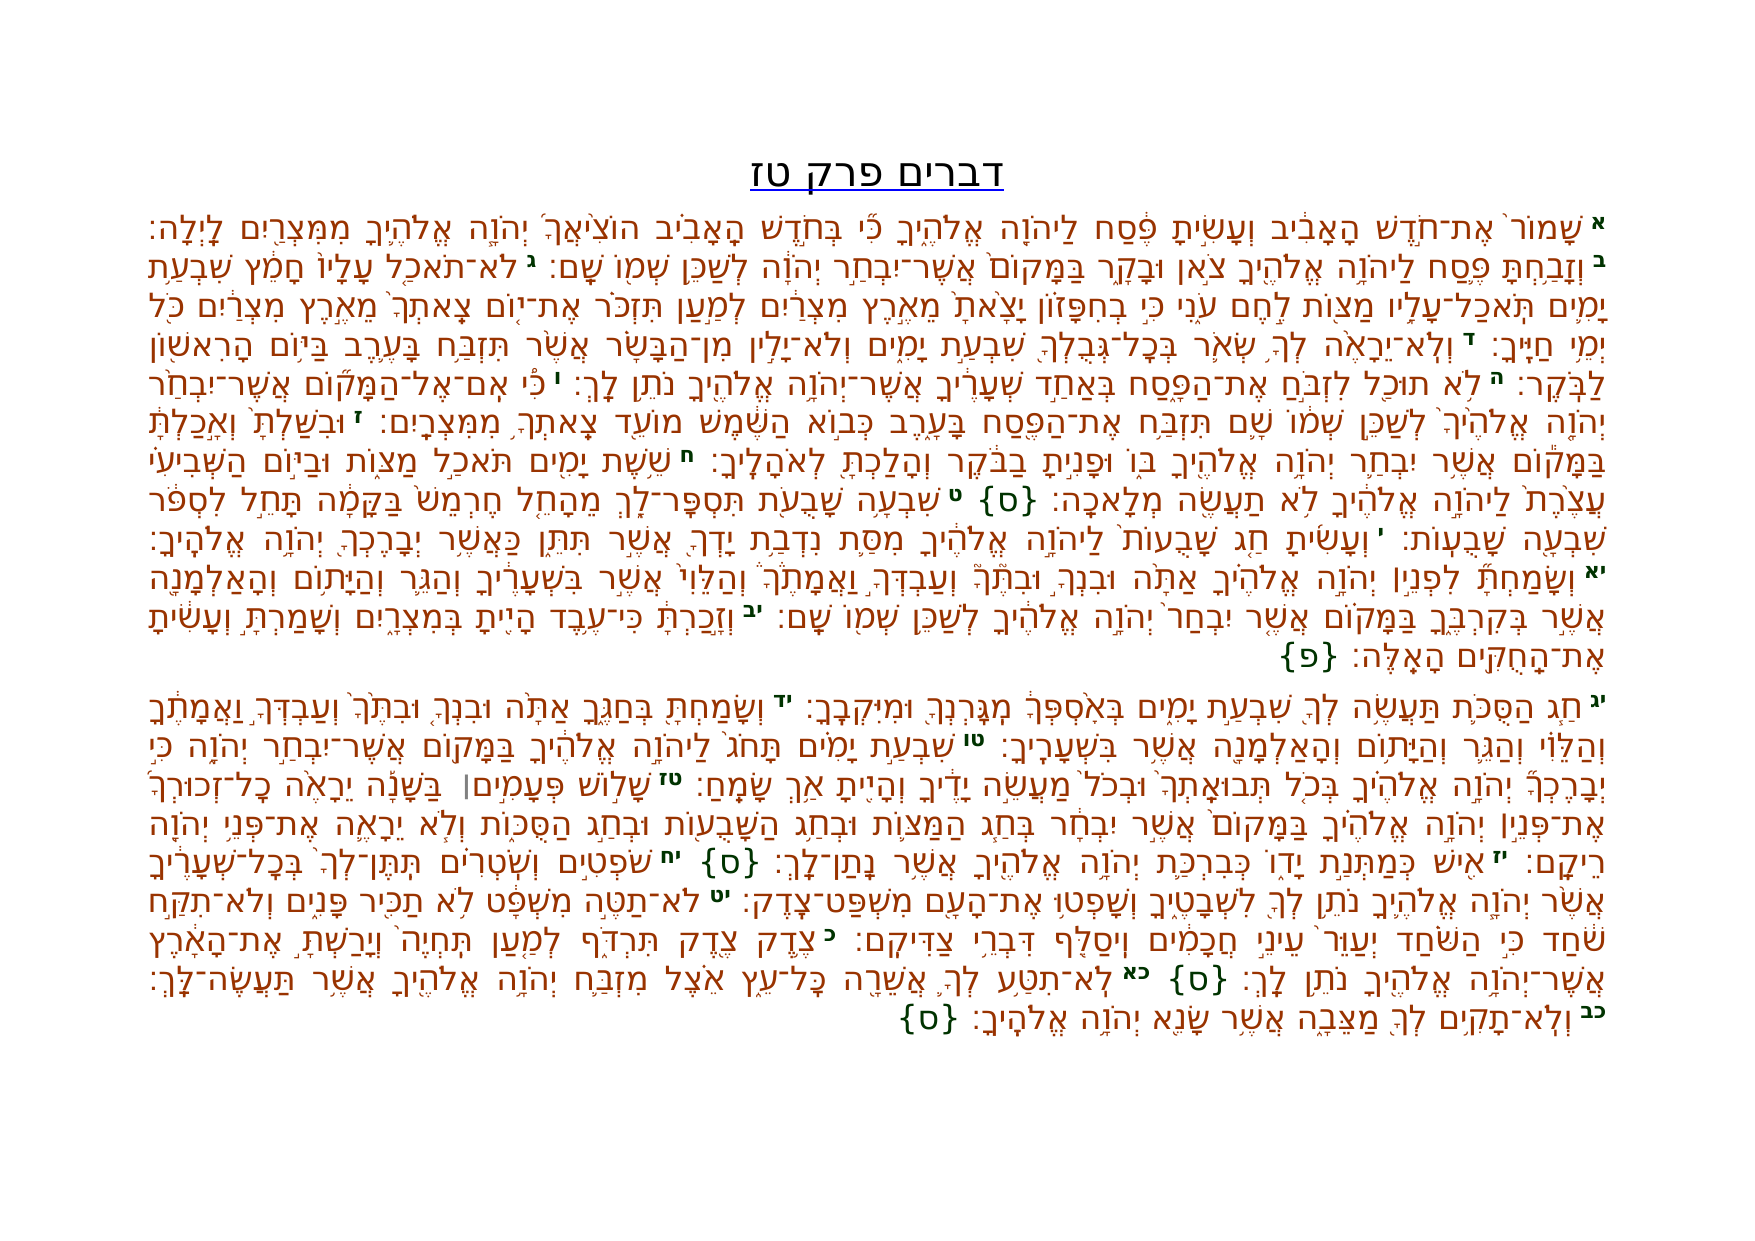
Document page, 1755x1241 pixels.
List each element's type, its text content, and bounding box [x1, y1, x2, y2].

text דברים פרק טז [148, 148, 1606, 196]
text יג חַ֧ג הַסֻּכֹּ֛ת תַּעֲשֶׂ֥ה לְךָ֖ שִׁבְעַ֣ת יָמִ֑ים בְּאׇ֨סְפְּךָ֔ מִֽגׇּרְנְךָ֖ וּמִיִּקְבֶֽךָ׃ יד וְשָׂמַחְתָּ֖ בְּחַגֶּ֑ךָ אַתָּ֨ה וּבִנְךָ֤ וּבִתֶּ֙ךָ֙ וְעַבְדְּךָ֣ וַאֲמָתֶ֔ךָ וְהַלֵּוִ֗י וְהַגֵּ֛ר וְהַיָּת֥וֹם וְהָאַלְמָנָ֖ה אֲשֶׁ֥ר בִּשְׁעָרֶֽיךָ׃ טו שִׁבְעַ֣ת יָמִ֗ים תָּחֹג֙ לַיהֹוָ֣ה אֱלֹהֶ֔יךָ בַּמָּק֖וֹם אֲשֶׁר־יִבְחַ֣ר יְהֹוָ֑ה כִּ֣י יְבָרֶכְךָ֞ יְהֹוָ֣ה אֱלֹהֶ֗יךָ בְּכֹ֤ל תְּבוּאָֽתְךָ֙ וּבְכֹל֙ מַעֲשֵׂ֣ה יָדֶ֔יךָ וְהָיִ֖יתָ אַ֥ךְ שָׂמֵֽחַ׃ טז שָׁל֣וֹשׁ פְּעָמִ֣ים׀ בַּשָּׁנָ֡ה יֵרָאֶ֨ה כׇל־זְכוּרְךָ֜ אֶת־פְּנֵ֣י׀ יְהֹוָ֣ה אֱלֹהֶ֗יךָ בַּמָּקוֹם֙ אֲשֶׁ֣ר יִבְחָ֔ר בְּחַ֧ג הַמַּצּ֛וֹת וּבְחַ֥ג הַשָּׁבֻע֖וֹת וּבְחַ֣ג הַסֻּכּ֑וֹת וְלֹ֧א יֵרָאֶ֛ה אֶת־פְּנֵ֥י יְהֹוָ֖ה רֵיקָֽם׃ יז אִ֖ישׁ כְּמַתְּנַ֣ת יָד֑וֹ כְּבִרְכַּ֛ת יְהֹוָ֥ה אֱלֹהֶ֖יךָ אֲשֶׁ֥ר נָֽתַן־לָֽךְ׃ {ס} יח שֹׁפְטִ֣ים וְשֹֽׁטְרִ֗ים תִּֽתֶּן־לְךָ֙ בְּכׇל־שְׁעָרֶ֔יךָ אֲשֶׁ֨ר יְהֹוָ֧ה אֱלֹהֶ֛יךָ נֹתֵ֥ן לְךָ֖ לִשְׁבָטֶ֑יךָ וְשָׁפְט֥וּ אֶת־הָעָ֖ם מִשְׁפַּט־צֶֽדֶק׃ יט לֹא־תַטֶּ֣ה מִשְׁפָּ֔ט לֹ֥א תַכִּ֖יר פָּנִ֑ים וְלֹא־תִקַּ֣ח שֹׁ֔חַד כִּ֣י הַשֹּׁ֗חַד יְעַוֵּר֙ עֵינֵ֣י חֲכָמִ֔ים וִֽיסַלֵּ֖ף דִּבְרֵ֥י צַדִּיקִֽם׃ כ צֶ֥דֶק צֶ֖דֶק תִּרְדֹּ֑ף לְמַ֤עַן תִּֽחְיֶה֙ וְיָרַשְׁתָּ֣ אֶת־הָאָ֔רֶץ אֲשֶׁר־יְהֹוָ֥ה אֱלֹהֶ֖יךָ נֹתֵ֥ן לָֽךְ׃ {ס} כא לֹֽא־תִטַּ֥ע לְךָ֛ אֲשֵׁרָ֖ה כׇּל־עֵ֑ץ אֵ֗צֶל מִזְבַּ֛ח יְהֹוָ֥ה אֱלֹהֶ֖יךָ אֲשֶׁ֥ר תַּעֲשֶׂה־לָּֽךְ׃ כב וְלֹֽא־תָקִ֥ים לְךָ֖ מַצֵּבָ֑ה אֲשֶׁ֥ר שָׂנֵ֖א יְהֹוָ֥ה אֱלֹהֶֽיךָ׃ {ס} [148, 687, 1606, 1037]
text א שָׁמוֹר֙ אֶת־חֹ֣דֶשׁ הָאָבִ֔יב וְעָשִׂ֣יתָ פֶּ֔סַח לַיהֹוָ֖ה אֱלֹהֶ֑יךָ כִּ֞י בְּחֹ֣דֶשׁ הָֽאָבִ֗יב הוֹצִ֨יאֲךָ֜ יְהֹוָ֧ה אֱלֹהֶ֛יךָ מִמִּצְרַ֖יִם לָֽיְלָה׃ ב וְזָבַ֥חְתָּ פֶּ֛סַח לַיהֹוָ֥ה אֱלֹהֶ֖יךָ צֹ֣אן וּבָקָ֑ר בַּמָּקוֹם֙ אֲשֶׁר־יִבְחַ֣ר יְהֹוָ֔ה לְשַׁכֵּ֥ן שְׁמ֖וֹ שָֽׁם׃ ג לֹא־תֹאכַ֤ל עָלָיו֙ חָמֵ֔ץ שִׁבְעַ֥ת יָמִ֛ים תֹּֽאכַל־עָלָ֥יו מַצּ֖וֹת לֶ֣חֶם עֹ֑נִי כִּ֣י בְחִפָּז֗וֹן יָצָ֙אתָ֙ מֵאֶ֣רֶץ מִצְרַ֔יִם לְמַ֣עַן תִּזְכֹּ֗ר אֶת־י֤וֹם צֵֽאתְךָ֙ מֵאֶ֣רֶץ מִצְרַ֔יִם כֹּ֖ל יְמֵ֥י חַיֶּֽיךָ׃ ד וְלֹֽא־יֵרָאֶ֨ה לְךָ֥ שְׂאֹ֛ר בְּכׇל־גְּבֻלְךָ֖ שִׁבְעַ֣ת יָמִ֑ים וְלֹא־יָלִ֣ין מִן־הַבָּשָׂ֗ר אֲשֶׁ֨ר תִּזְבַּ֥ח בָּעֶ֛רֶב בַּיּ֥וֹם הָרִאשׁ֖וֹן לַבֹּֽקֶר׃ ה לֹ֥א תוּכַ֖ל לִזְבֹּ֣חַ אֶת־הַפָּ֑סַח בְּאַחַ֣ד שְׁעָרֶ֔יךָ אֲשֶׁר־יְהֹוָ֥ה אֱלֹהֶ֖יךָ נֹתֵ֥ן לָֽךְ׃ ו כִּ֠י אִֽם־אֶל־הַמָּק֞וֹם אֲשֶׁר־יִבְחַ֨ר יְהֹוָ֤ה אֱלֹהֶ֙יךָ֙ לְשַׁכֵּ֣ן שְׁמ֔וֹ שָׁ֛ם תִּזְבַּ֥ח אֶת־הַפֶּ֖סַח בָּעָ֑רֶב כְּב֣וֹא הַשֶּׁ֔מֶשׁ מוֹעֵ֖ד צֵֽאתְךָ֥ מִמִּצְרָֽיִם׃ ז וּבִשַּׁלְתָּ֙ וְאָ֣כַלְתָּ֔ בַּמָּק֕וֹם אֲשֶׁ֥ר יִבְחַ֛ר יְהֹוָ֥ה אֱלֹהֶ֖יךָ בּ֑וֹ וּפָנִ֣יתָ בַבֹּ֔קֶר וְהָלַכְתָּ֖ לְאֹהָלֶֽיךָ׃ ח שֵׁ֥שֶׁת יָמִ֖ים תֹּאכַ֣ל מַצּ֑וֹת וּבַיּ֣וֹם הַשְּׁבִיעִ֗י עֲצֶ֙רֶת֙ לַיהֹוָ֣ה אֱלֹהֶ֔יךָ לֹ֥א תַעֲשֶׂ֖ה מְלָאכָֽה׃ {ס} ט שִׁבְעָ֥ה שָׁבֻעֹ֖ת תִּסְפׇּר־לָ֑ךְ מֵהָחֵ֤ל חֶרְמֵשׁ֙ בַּקָּמָ֔ה תָּחֵ֣ל לִסְפֹּ֔ר שִׁבְעָ֖ה שָׁבֻעֽוֹת׃ י וְעָשִׂ֜יתָ חַ֤ג שָׁבֻעוֹת֙ לַיהֹוָ֣ה אֱלֹהֶ֔יךָ מִסַּ֛ת נִדְבַ֥ת יָדְךָ֖ אֲשֶׁ֣ר תִּתֵּ֑ן כַּאֲשֶׁ֥ר יְבָרֶכְךָ֖ יְהֹוָ֥ה אֱלֹהֶֽיךָ׃ יא וְשָׂמַחְתָּ֞ לִפְנֵ֣י׀ יְהֹוָ֣ה אֱלֹהֶ֗יךָ אַתָּ֨ה וּבִנְךָ֣ וּבִתֶּ֘ךָ֮ וְעַבְדְּךָ֣ וַאֲמָתֶ֒ךָ֒ וְהַלֵּוִי֙ אֲשֶׁ֣ר בִּשְׁעָרֶ֔יךָ וְהַגֵּ֛ר וְהַיָּת֥וֹם וְהָאַלְמָנָ֖ה אֲשֶׁ֣ר בְּקִרְבֶּ֑ךָ בַּמָּק֗וֹם אֲשֶׁ֤ר יִבְחַר֙ יְהֹוָ֣ה אֱלֹהֶ֔יךָ לְשַׁכֵּ֥ן שְׁמ֖וֹ שָֽׁם׃ יב וְזָ֣כַרְתָּ֔ כִּי־עֶ֥בֶד הָיִ֖יתָ בְּמִצְרָ֑יִם וְשָׁמַרְתָּ֣ וְעָשִׂ֔יתָ אֶת־הַֽחֻקִּ֖ים הָאֵֽלֶּה׃ {פ} [148, 209, 1606, 675]
